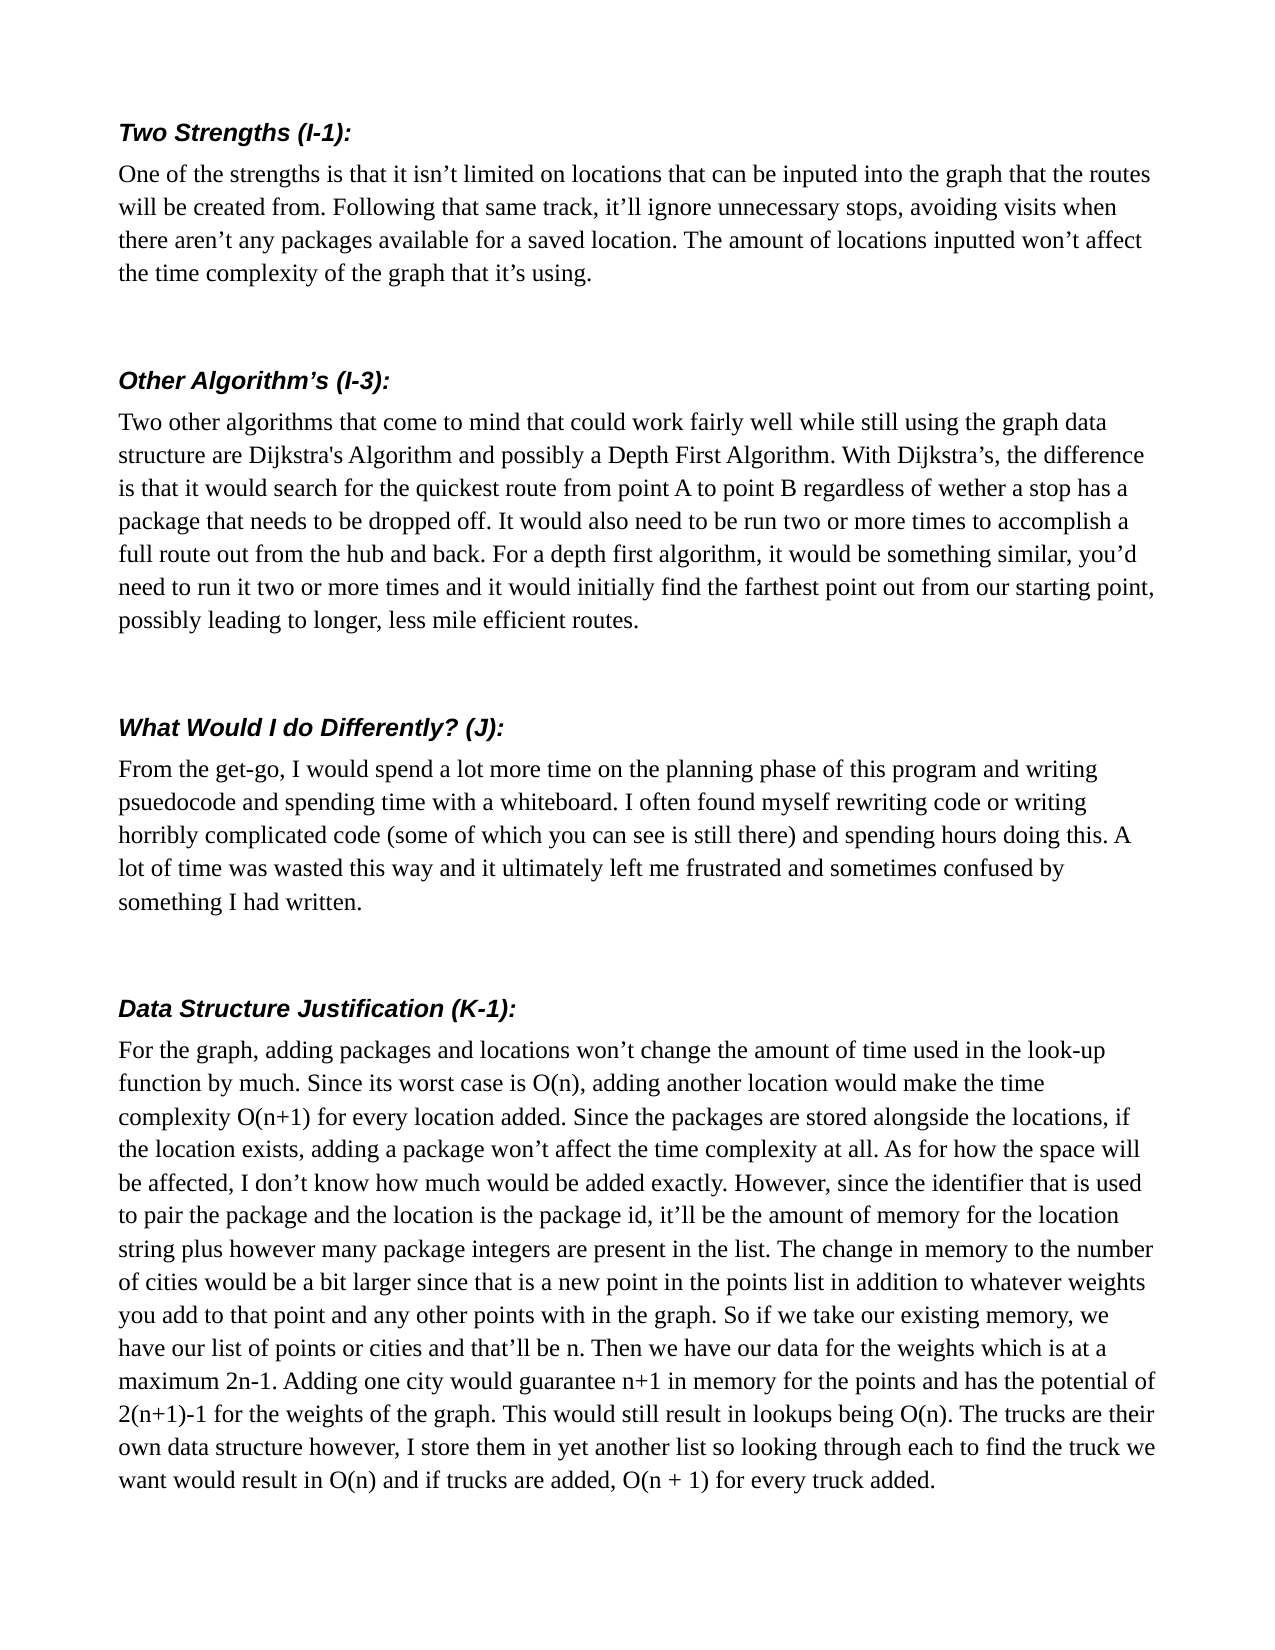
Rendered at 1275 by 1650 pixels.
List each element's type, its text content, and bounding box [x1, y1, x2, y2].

subtitle What Would I do Differently? (J): [118, 713, 1157, 742]
text For the graph, adding packages and locations won’t change the amount of time used in the look-up function by much. Since its worst case is O(n), adding another location would make the time complexity O(n+1) for every location added. Since the packages are stored alongside the locations, if the location exists, adding a package won’t affect the time complexity at all. As for how the space will be affected, I don’t know how much would be added exactly. However, since the identifier that is used to pair the package and the location is the package id, it’ll be the amount of memory for the location string plus however many package integers are present in the list. The change in memory to the number of cities would be a bit larger since that is a new point in the points list in addition to whatever weights you add to that point and any other points with in the graph. So if we take our existing memory, we have our list of points or cities and that’ll be n. Then we have our data for the weights which is at a maximum 2n-1. Adding one city would guarantee n+1 in memory for the points and has the potential of 2(n+1)-1 for the weights of the graph. This would still result in lookups being O(n). The trucks are their own data structure however, I store them in yet another list so looking through each to find the truck we want would result in O(n) and if trucks are added, O(n + 1) for every truck added. [118, 1036, 1157, 1493]
text Two other algorithms that come to mind that could work fairly well while still using the graph data structure are Dijkstra's Algorithm and possibly a Depth First Algorithm. With Dijkstra’s, the difference is that it would search for the quickest route from point A to point B regardless of wether a stop has a package that needs to be dropped off. It would also need to be run two or more times to accomplish a full route out from the hub and back. For a depth first algorithm, it would be something similar, you’d need to run it two or more times and it would initially find the farthest point out from our starting point, possibly leading to longer, less mile efficient routes. [118, 407, 1157, 634]
subtitle Other Algorithm’s (I-3): [118, 366, 1157, 395]
subtitle Data Structure Justification (K-1): [118, 994, 1157, 1023]
text One of the strengths is that it isn’t limited on locations that can be inputed into the graph that the routes will be created from. Following that same track, it’ll ignore unnecessary stops, avoiding visits when there aren’t any packages available for a saved location. The amount of locations inputted won’t affect the time complexity of the graph that it’s using. [118, 159, 1157, 287]
text From the get-go, I would spend a lot more time on the planning phase of this program and writing psuedocode and spending time with a whiteboard. I often found myself rewriting code or writing horribly complicated code (some of which you can see is still there) and spending hours doing this. A lot of time was wasted this way and it ultimately left me frustrated and sometimes confused by something I had written. [118, 754, 1157, 915]
subtitle Two Strengths (I-1): [118, 118, 1157, 147]
